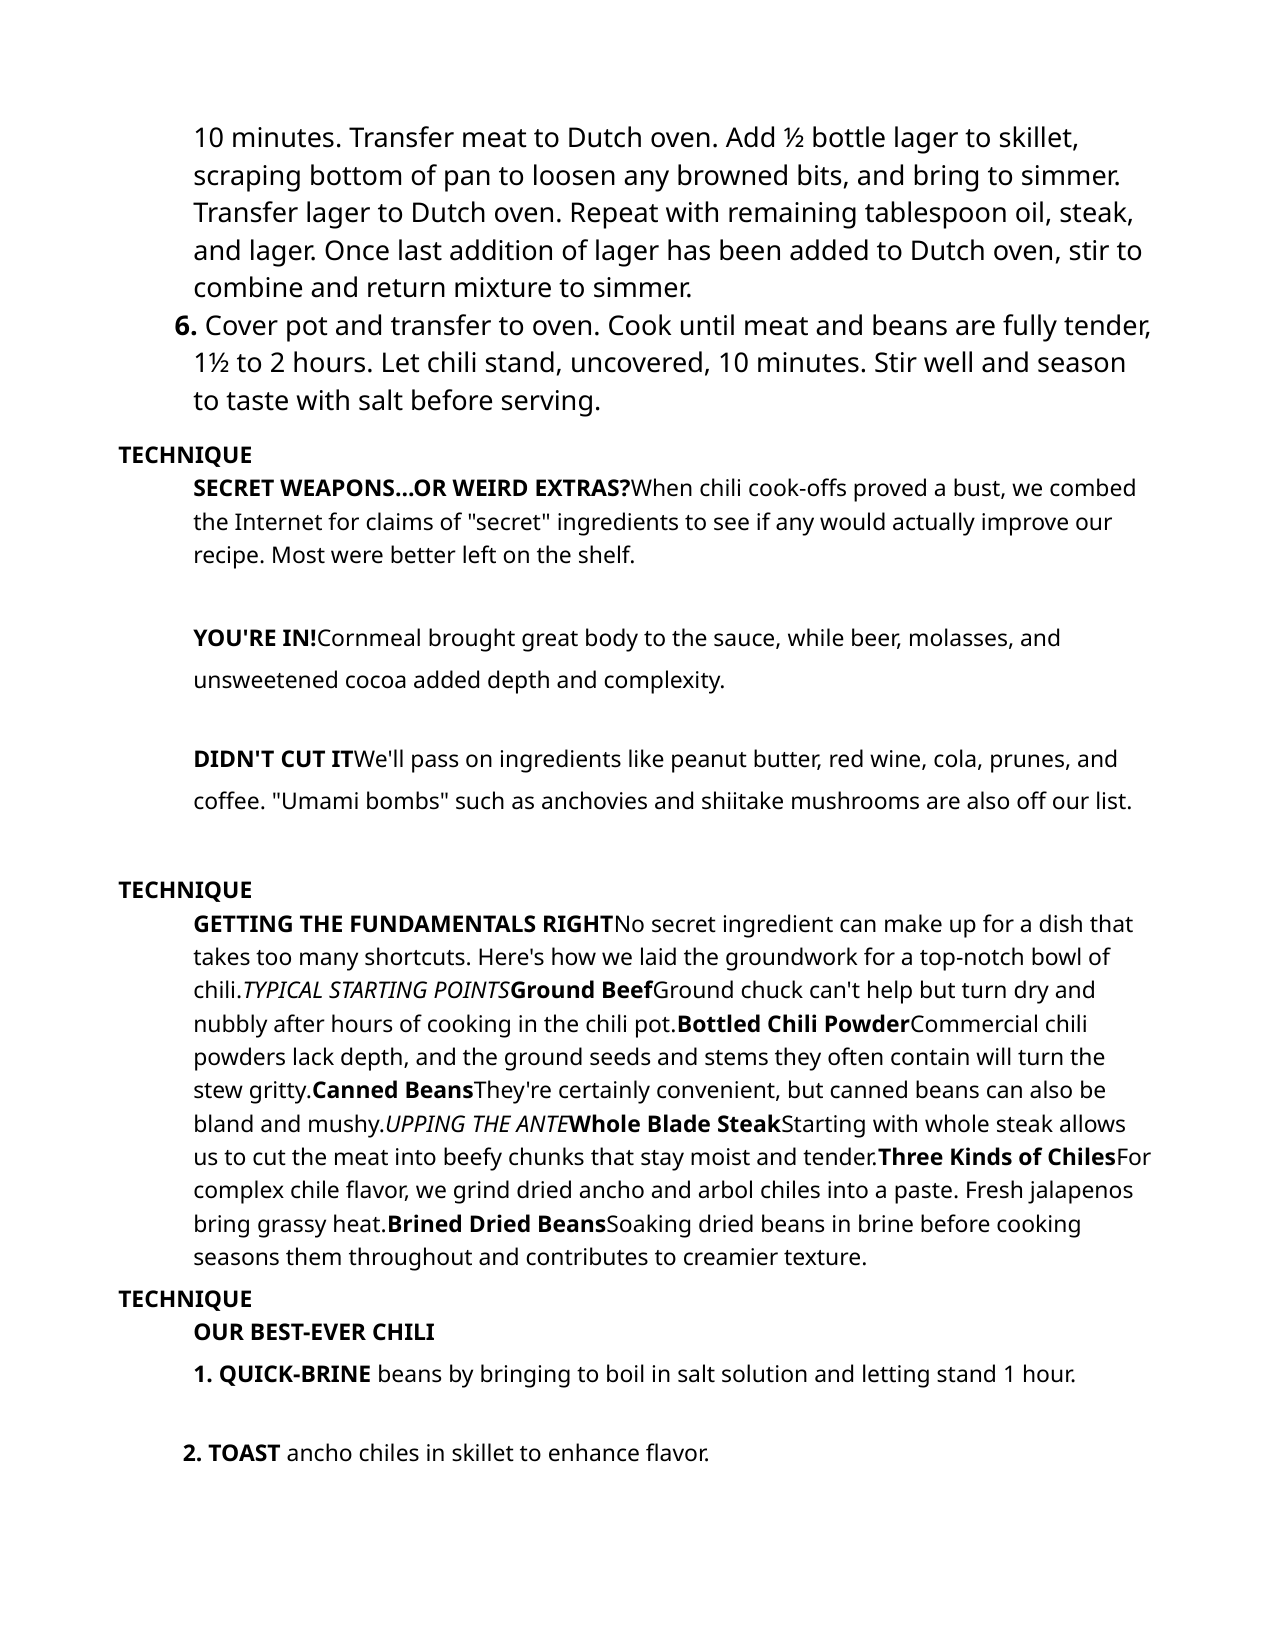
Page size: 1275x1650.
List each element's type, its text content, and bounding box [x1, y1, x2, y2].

text GETTING THE FUNDAMENTALS RIGHT No secret ingredient can make up for a dish that takes too many shortcuts. Here's how we laid the groundwork for a top-notch bowl of chili. TYPICAL STARTING POINTS Ground Beef Ground chuck can't help but turn dry and nubbly after hours of cooking in the chili pot. Bottled Chili Powder Commercial chili powders lack depth, and the ground seeds and stems they often contain will turn the stew gritty. Canned Beans They're certainly convenient, but canned beans can also be bland and mushy. UPPING THE ANTE Whole Blade Steak Starting with whole steak allows us to cut the meat into beefy chunks that stay moist and tender. Three Kinds of Chiles For complex chile flavor, we grind dried ancho and arbol chiles into a paste. Fresh jalapenos bring grassy heat. Brined Dried Beans Soaking dried beans in brine before cooking seasons them throughout and contributes to creamier texture. [118, 906, 1157, 1272]
text OUR BEST-EVER CHILI [118, 1314, 1157, 1347]
text 1. QUICK-BRINE beans by bringing to boil in salt solution and letting stand 1 hour. [118, 1347, 1157, 1389]
text SECRET WEAPONS...OR WEIRD EXTRAS? When chili cook-offs proved a bust, we combed the Internet for claims of "secret" ingredients to see if any would actually improve our recipe. Most were better left on the shelf. [118, 470, 1157, 570]
text TECHNIQUE [118, 418, 1157, 470]
text TECHNIQUE [118, 853, 1157, 906]
text TECHNIQUE [118, 1272, 1157, 1314]
text 6. Cover pot and transfer to oven. Cook until meat and beans are fully tender, 1½ to 2 hours. Let chili stand, uncovered, 10 minutes. Stir well and season to taste with salt before serving. [118, 306, 1157, 418]
text 10 minutes. Transfer meat to Dutch oven. Add ½ bottle lager to skillet, scraping bottom of pan to loosen any browned bits, and bring to simmer. Transfer lager to Dutch oven. Repeat with remaining tablespoon oil, steak, and lager. Once last addition of lager has been added to Dutch oven, stir to combine and return mixture to simmer. [118, 118, 1157, 306]
text YOU'RE IN! Cornmeal brought great body to the sauce, while beer, molasses, and unsweetened cocoa added depth and complexity. [118, 612, 1157, 695]
text 2. TOAST ancho chiles in skillet to enhance flavor. [118, 1426, 1157, 1468]
text DIDN'T CUT IT We'll pass on ingredients like peanut butter, red wine, cola, prunes, and coffee. "Umami bombs" such as anchovies and shiitake mushrooms are also off our list. [118, 733, 1157, 816]
